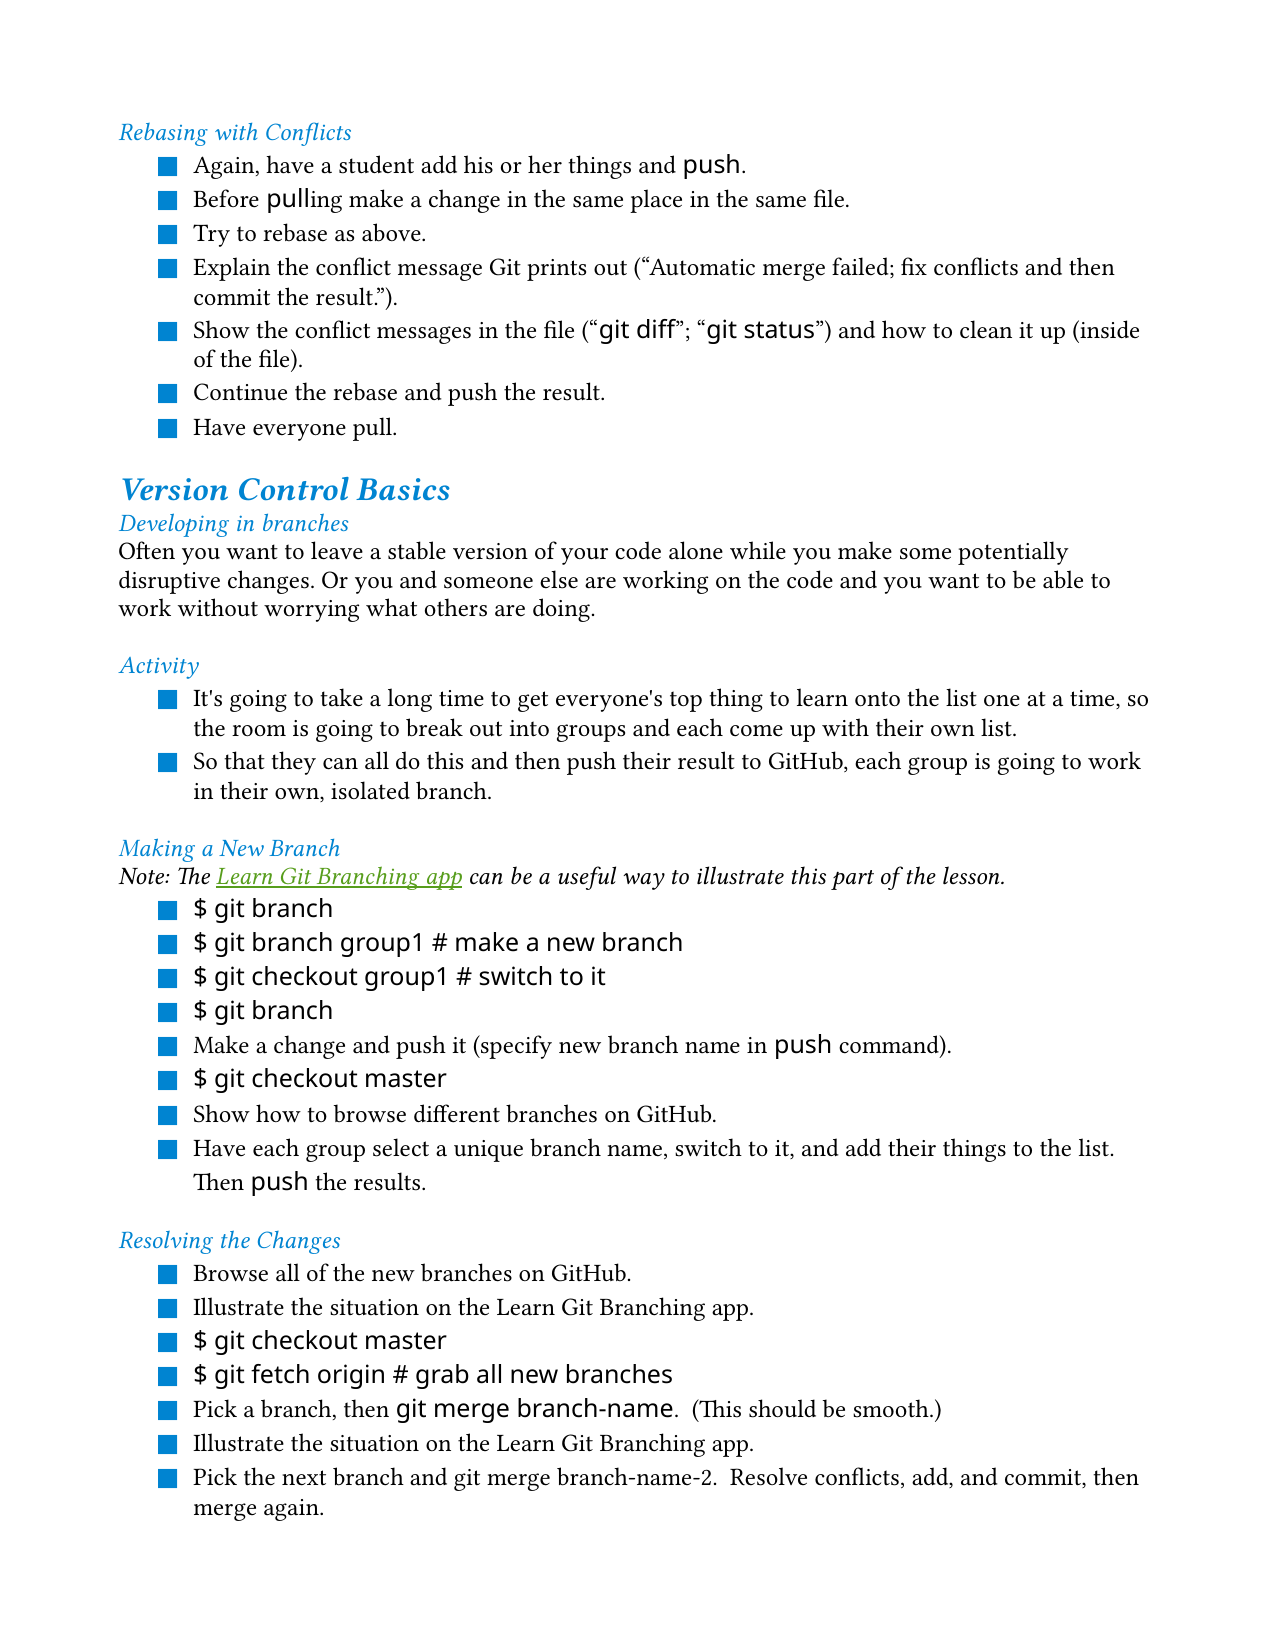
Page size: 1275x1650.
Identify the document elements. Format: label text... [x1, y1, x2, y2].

list Show the conflict messages in the file (“git diff”; “git status”) and how to clean it up (inside of the file). [156, 311, 1157, 374]
list Make a change and push it (specify new branch name in push command). [156, 1027, 1157, 1061]
list Try to rebase as above. [156, 215, 1157, 249]
text Activity [118, 651, 1157, 680]
text Developing in branches [118, 509, 1157, 537]
text Note: The Learn Git Branching app can be a useful way to illustrate this part of the lesson. [118, 862, 1157, 891]
list $ git branch [156, 891, 1157, 925]
list $ git branch group1 # make a new branch [156, 925, 1157, 959]
list Have everyone pull. [156, 408, 1157, 442]
list Continue the rebase and push the result. [156, 374, 1157, 408]
list Illustrate the situation on the Learn Git Branching app. [156, 1425, 1157, 1459]
list Have each group select a unique branch name, switch to it, and add their things to the list. Then push the results. [156, 1129, 1157, 1197]
list $ git branch [156, 993, 1157, 1027]
list Illustrate the situation on the Learn Git Branching app. [156, 1288, 1157, 1323]
text Often you want to leave a stable version of your code alone while you make some potentially disruptive changes. Or you and someone else are working on the code and you want to be able to work without worrying what others are doing. [118, 537, 1157, 623]
list $ git checkout group1 # switch to it [156, 959, 1157, 993]
list Explain the conflict message Git prints out (“Automatic merge failed; fix conflicts and then commit the result.”). [156, 249, 1157, 311]
list Again, have a student add his or her things and push. [156, 147, 1157, 181]
list $ git fetch origin # grab all new branches [156, 1357, 1157, 1391]
text Rebasing with Conflicts [118, 118, 1157, 147]
text Version Control Basics [118, 471, 1157, 509]
list It's going to take a long time to get everyone's top thing to learn onto the list one at a time, so the room is going to break out into groups and each come up with their own list. [156, 680, 1157, 743]
text Resolving the Changes [118, 1226, 1157, 1254]
text Making a New Branch [118, 834, 1157, 862]
list Show how to browse different branches on GitHub. [156, 1095, 1157, 1129]
list $ git checkout master [156, 1061, 1157, 1095]
list Pick the next branch and git merge branch-name-2. Resolve conflicts, add, and commit, then merge again. [156, 1459, 1157, 1521]
list Browse all of the new branches on GitHub. [156, 1254, 1157, 1288]
list Before pulling make a change in the same place in the same file. [156, 181, 1157, 215]
list Pick a branch, then git merge branch-name. (This should be smooth.) [156, 1391, 1157, 1425]
list So that they can all do this and then push their result to GitHub, each group is going to work in their own, isolated branch. [156, 743, 1157, 805]
list $ git checkout master [156, 1323, 1157, 1357]
